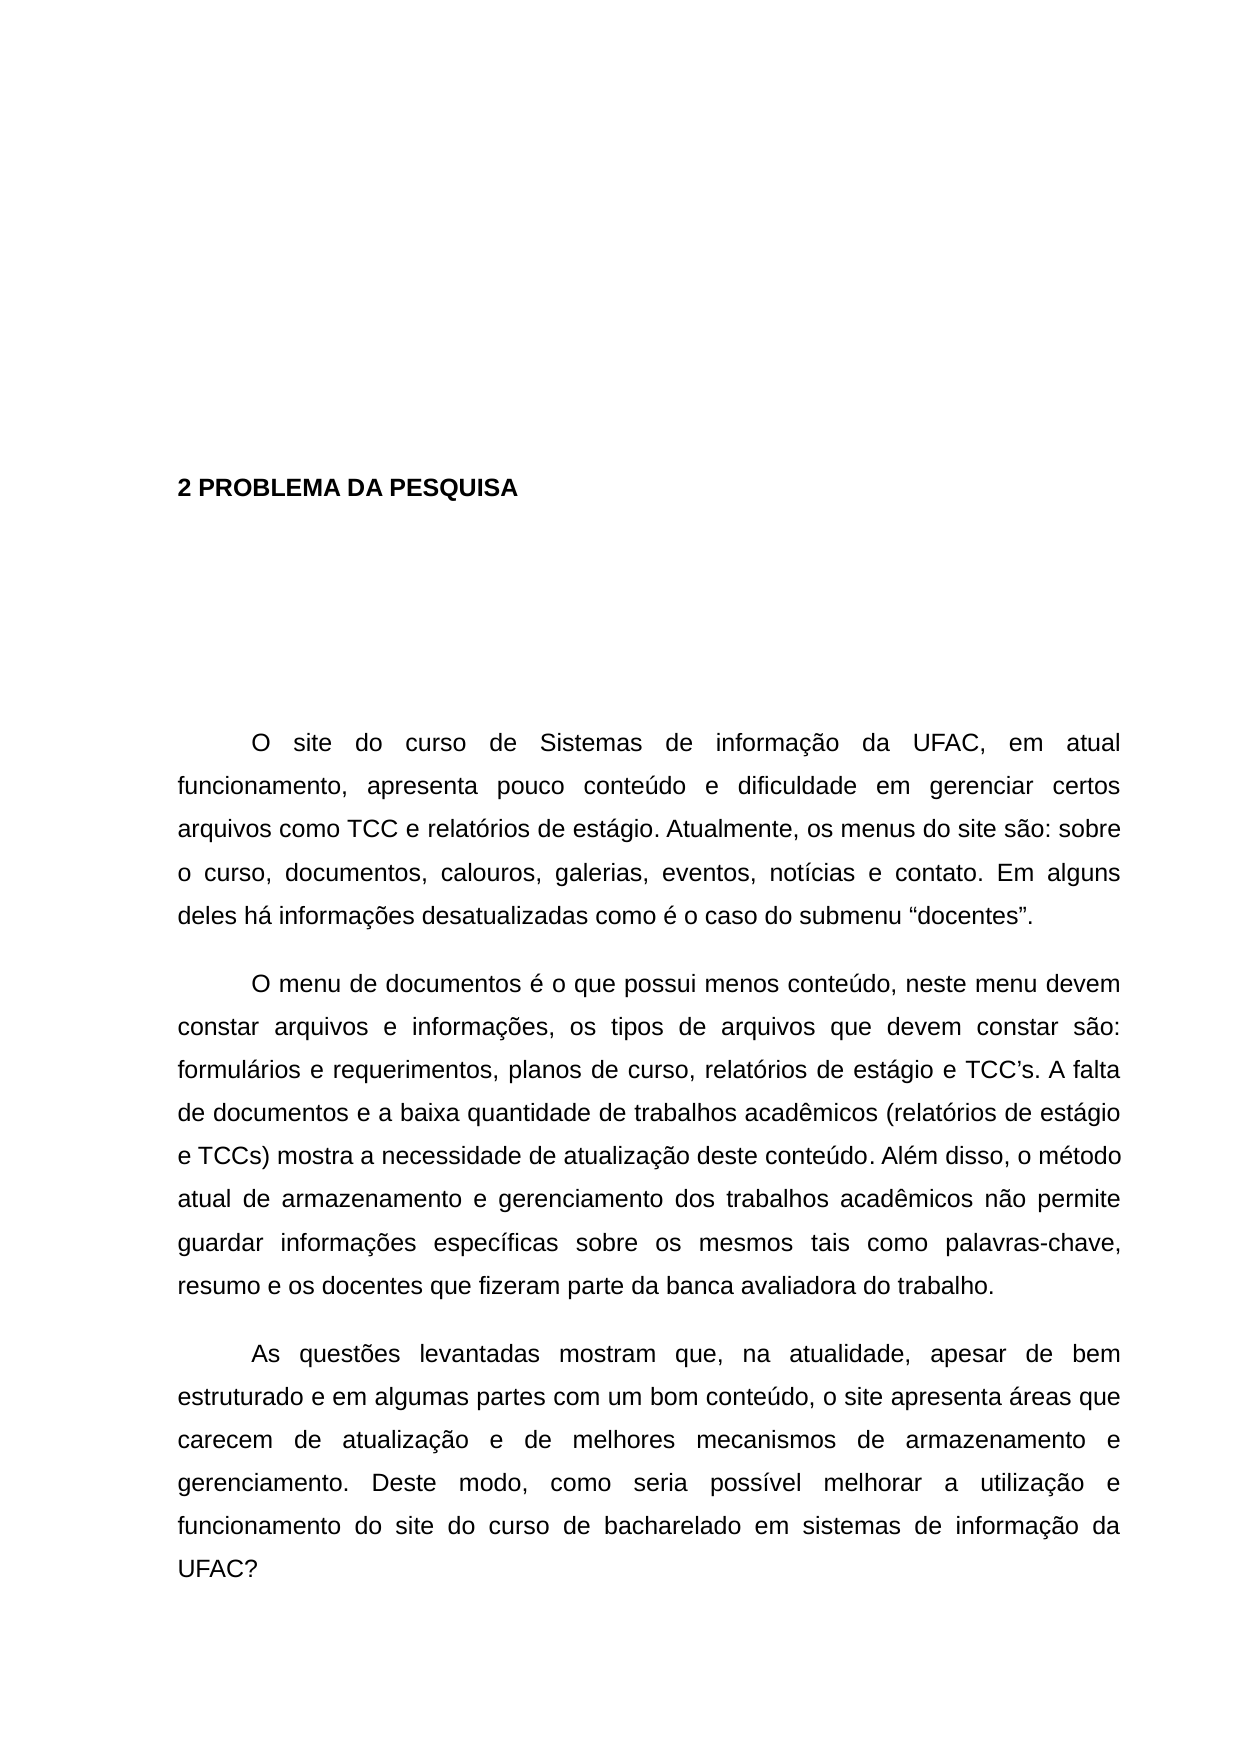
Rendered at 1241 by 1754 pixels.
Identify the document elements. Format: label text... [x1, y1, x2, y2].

text 2 PROBLEMA DA PESQUISA [177, 472, 1122, 501]
text O site do curso de Sistemas de informação da UFAC, em atual funcionamento, apresenta pouco conteúdo e dificuldade em gerenciar certos arquivos como TCC e relatórios de estágio. Atualmente, os menus do site são: sobre o curso, documentos, calouros, galerias, eventos, notícias e contato. Em alguns deles há informações desatualizadas como é o caso do submenu “docentes”. [177, 728, 1122, 929]
text O menu de documentos é o que possui menos conteúdo, neste menu devem constar arquivos e informações, os tipos de arquivos que devem constar são: formulários e requerimentos, planos de curso, relatórios de estágio e TCC’s. A falta de documentos e a baixa quantidade de trabalhos acadêmicos (relatórios de estágio e TCCs) mostra a necessidade de atualização deste conteúdo. Além disso, o método atual de armazenamento e gerenciamento dos trabalhos acadêmicos não permite guardar informações específicas sobre os mesmos tais como palavras-chave, resumo e os docentes que fizeram parte da banca avaliadora do trabalho. [177, 969, 1122, 1299]
text As questões levantadas mostram que, na atualidade, apesar de bem estruturado e em algumas partes com um bom conteúdo, o site apresenta áreas que carecem de atualização e de melhores mecanismos de armazenamento e gerenciamento. Deste modo, como seria possível melhorar a utilização e funcionamento do site do curso de bacharelado em sistemas de informação da UFAC? [177, 1339, 1122, 1583]
